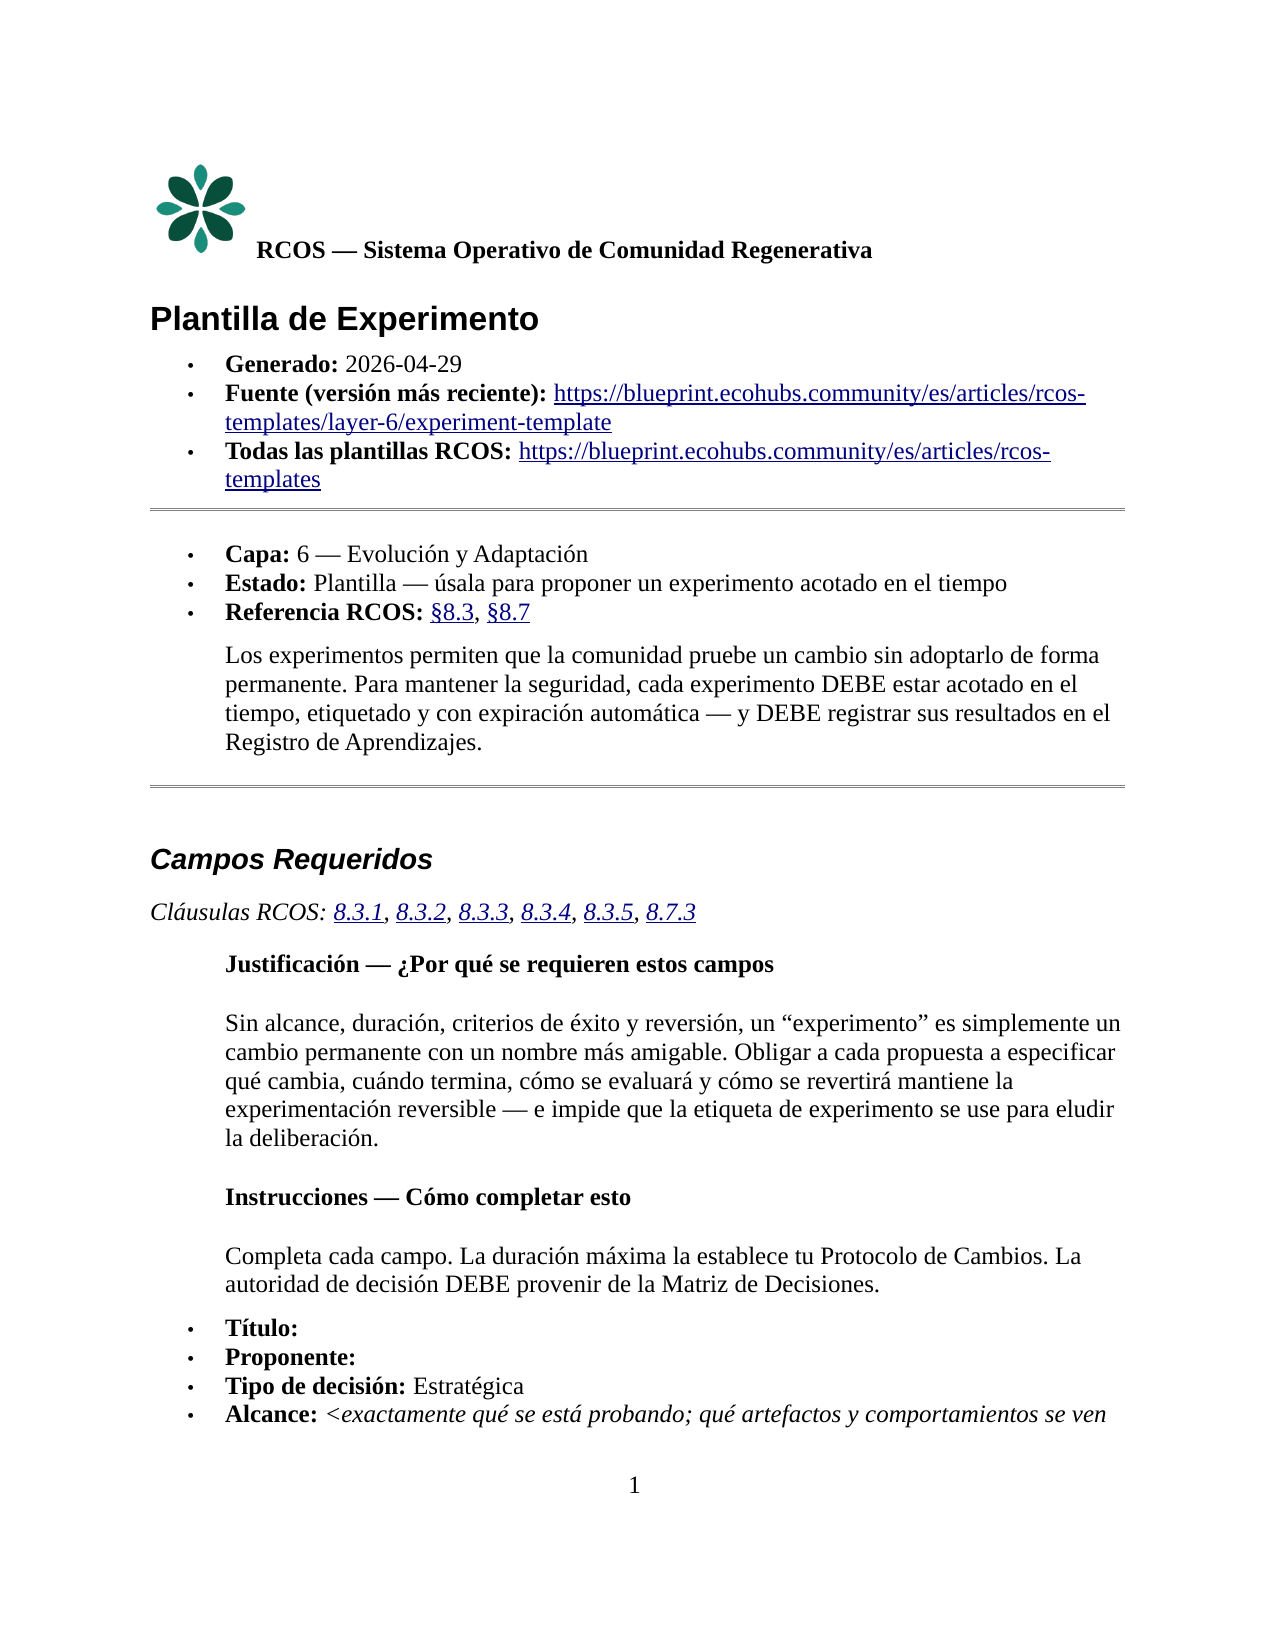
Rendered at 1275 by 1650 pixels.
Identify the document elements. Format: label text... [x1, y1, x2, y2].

text Completa cada campo. La duración máxima la establece tu Protocolo de Cambios. La autoridad de decisión DEBE provenir de la Matriz de Decisiones. [225, 1241, 1125, 1298]
list Todas las plantillas RCOS: https://blueprint.ecohubs.community/es/articles/rcos-templates [187, 436, 1125, 493]
list Referencia RCOS: §8.3, §8.7 [187, 597, 1125, 626]
subtitle Plantilla de Experimento [150, 298, 1125, 337]
text RCOS — Sistema Operativo de Comunidad Regenerativa [150, 159, 1125, 264]
list Capa: 6 — Evolución y Adaptación [187, 539, 1125, 568]
list Tipo de decisión: Estratégica [187, 1371, 1125, 1399]
list Estado: Plantilla — úsala para proponer un experimento acotado en el tiempo [187, 568, 1125, 597]
text Los experimentos permiten que la comunidad pruebe un cambio sin adoptarlo de forma permanente. Para mantener la seguridad, cada experimento DEBE estar acotado en el tiempo, etiquetado y con expiración automática — y DEBE registrar sus resultados en el Registro de Aprendizajes. [225, 641, 1125, 756]
list Generado: 2026-04-29 [187, 349, 1125, 378]
list Fuente (versión más reciente): https://blueprint.ecohubs.community/es/articles/rcos-templates/layer-6/experiment-template [187, 378, 1125, 436]
list Alcance: <exactamente qué se está probando; qué artefactos y comportamientos se ven [187, 1399, 1125, 1428]
picture [150, 158, 251, 259]
list Proponente: [187, 1342, 1125, 1371]
list Título: [187, 1313, 1125, 1342]
text Cláusulas RCOS: 8.3.1, 8.3.2, 8.3.3, 8.3.4, 8.3.5, 8.7.3 [150, 897, 1125, 926]
subtitle Campos Requeridos [150, 842, 1125, 875]
text Justificación — ¿Por qué se requieren estos campos [225, 949, 1125, 978]
text Instrucciones — Cómo completar esto [225, 1182, 1125, 1211]
text Sin alcance, duración, criterios de éxito y reversión, un “experimento” es simplemente un cambio permanente con un nombre más amigable. Obligar a cada propuesta a especificar qué cambia, cuándo termina, cómo se evaluará y cómo se revertirá mantiene la experimentación reversible — e impide que la etiqueta de experimento se use para eludir la deliberación. [225, 1008, 1125, 1152]
